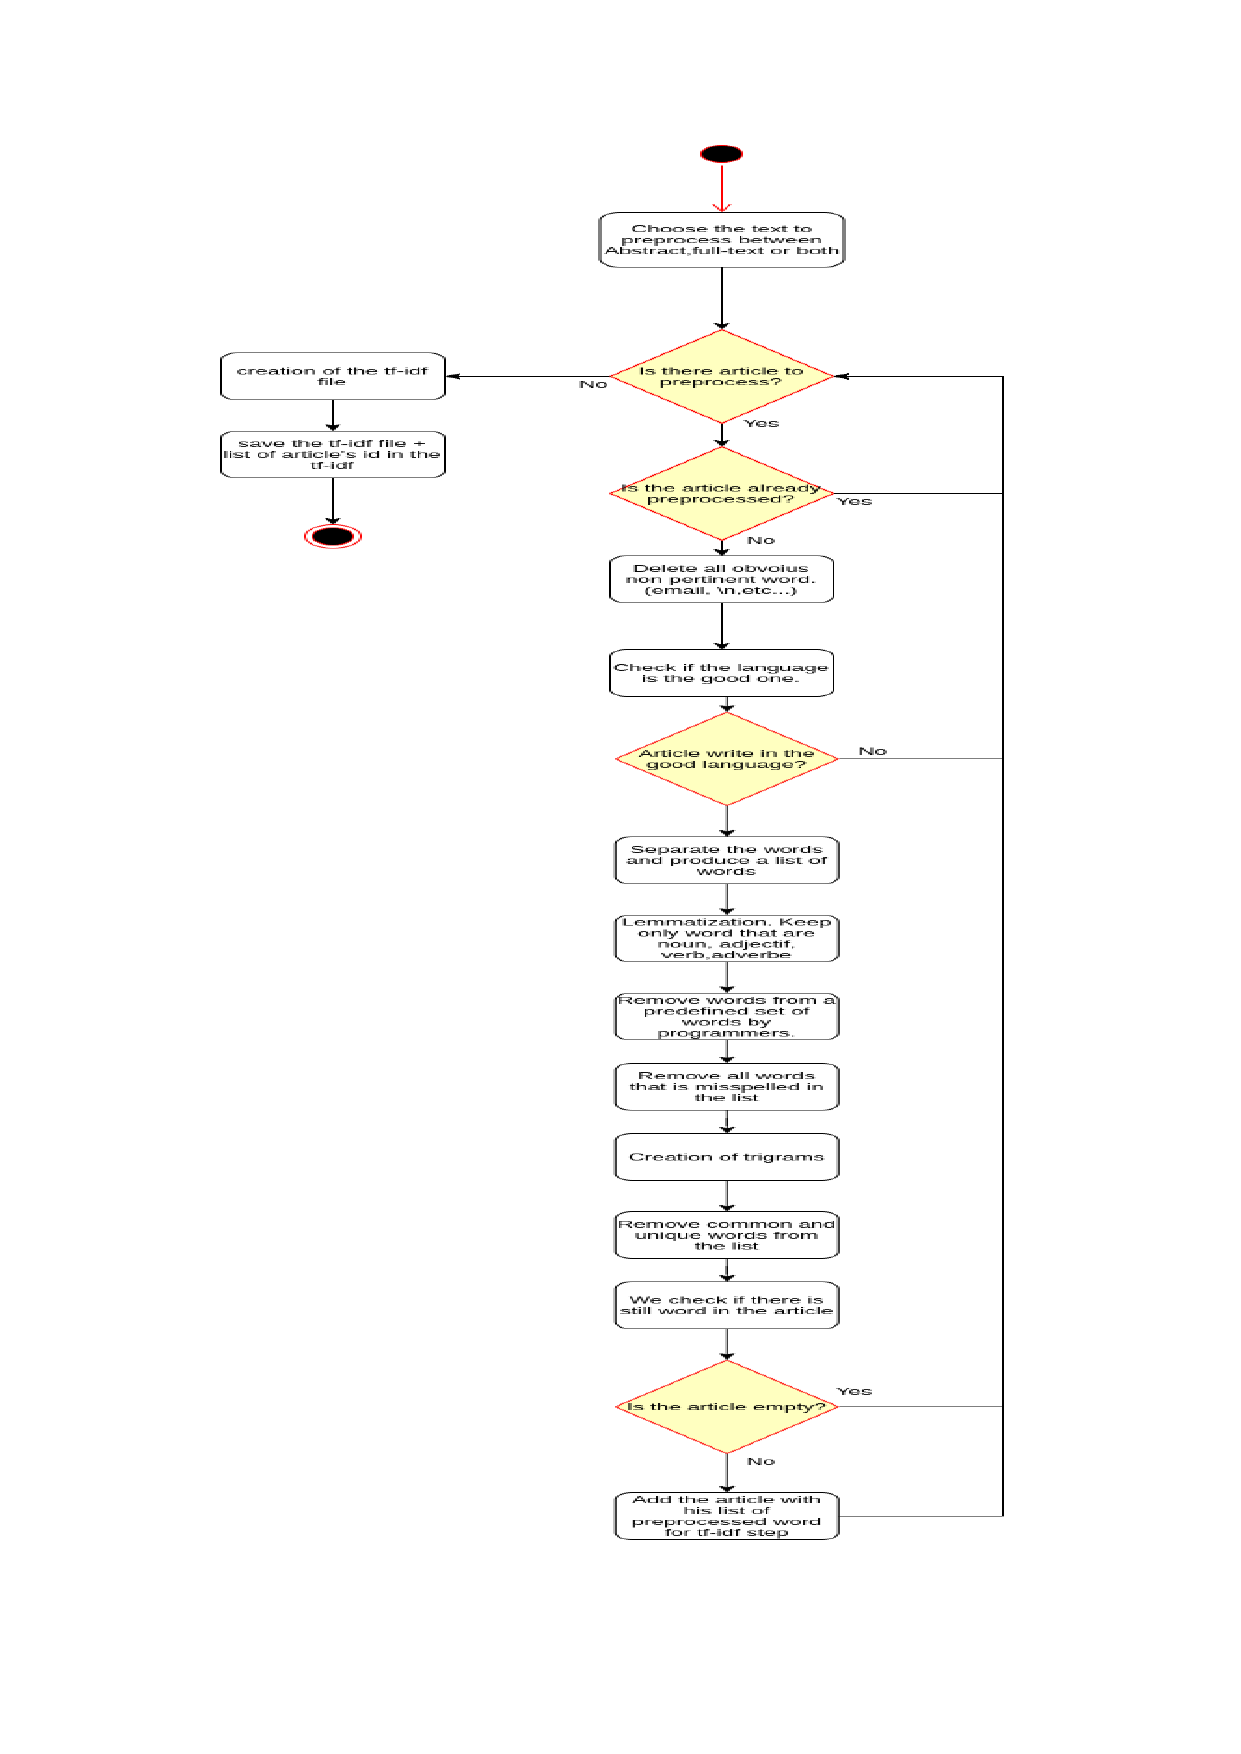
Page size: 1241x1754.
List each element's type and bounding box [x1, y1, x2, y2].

picture [165, 118, 1075, 1563]
